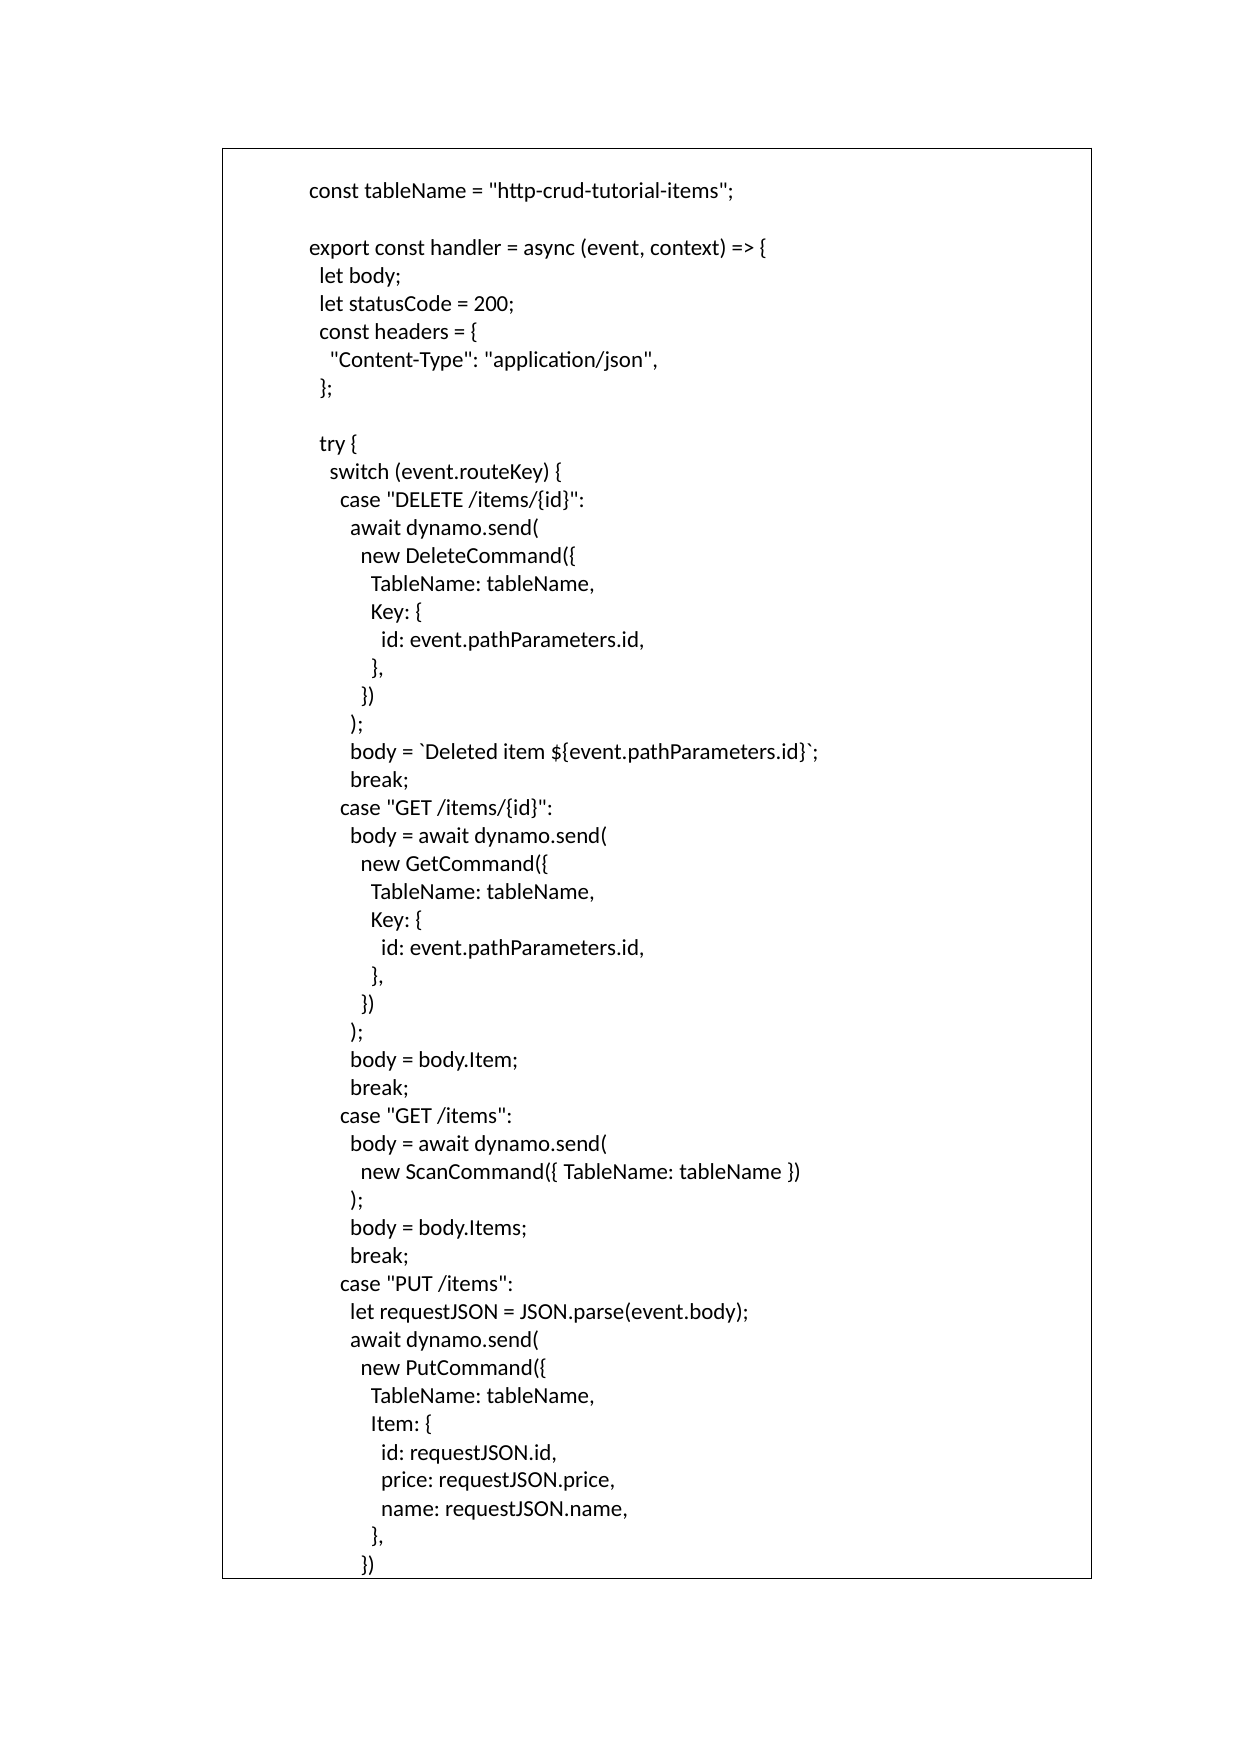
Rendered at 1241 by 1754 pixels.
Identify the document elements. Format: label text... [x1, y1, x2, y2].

table_header const tableName = "http-crud-tutorial-items"; export const handler = async (event, context) => { let body; let statusCode = 200; const headers = { "Content-Type": "application/json", }; try { switch (event.routeKey) { case "DELETE /items/{id}": await dynamo.send( new DeleteCommand({ TableName: tableName, Key: { id: event.pathParameters.id, }, }) ); body = `Deleted item ${event.pathParameters.id}`; break; case "GET /items/{id}": body = await dynamo.send( new GetCommand({ TableName: tableName, Key: { id: event.pathParameters.id, }, }) ); body = body.Item; break; case "GET /items": body = await dynamo.send( new ScanCommand({ TableName: tableName }) ); body = body.Items; break; case "PUT /items": let requestJSON = JSON.parse(event.body); await dynamo.send( new PutCommand({ TableName: tableName, Item: { id: requestJSON.id, price: requestJSON.price, name: requestJSON.name, }, }) [223, 149, 1091, 1578]
